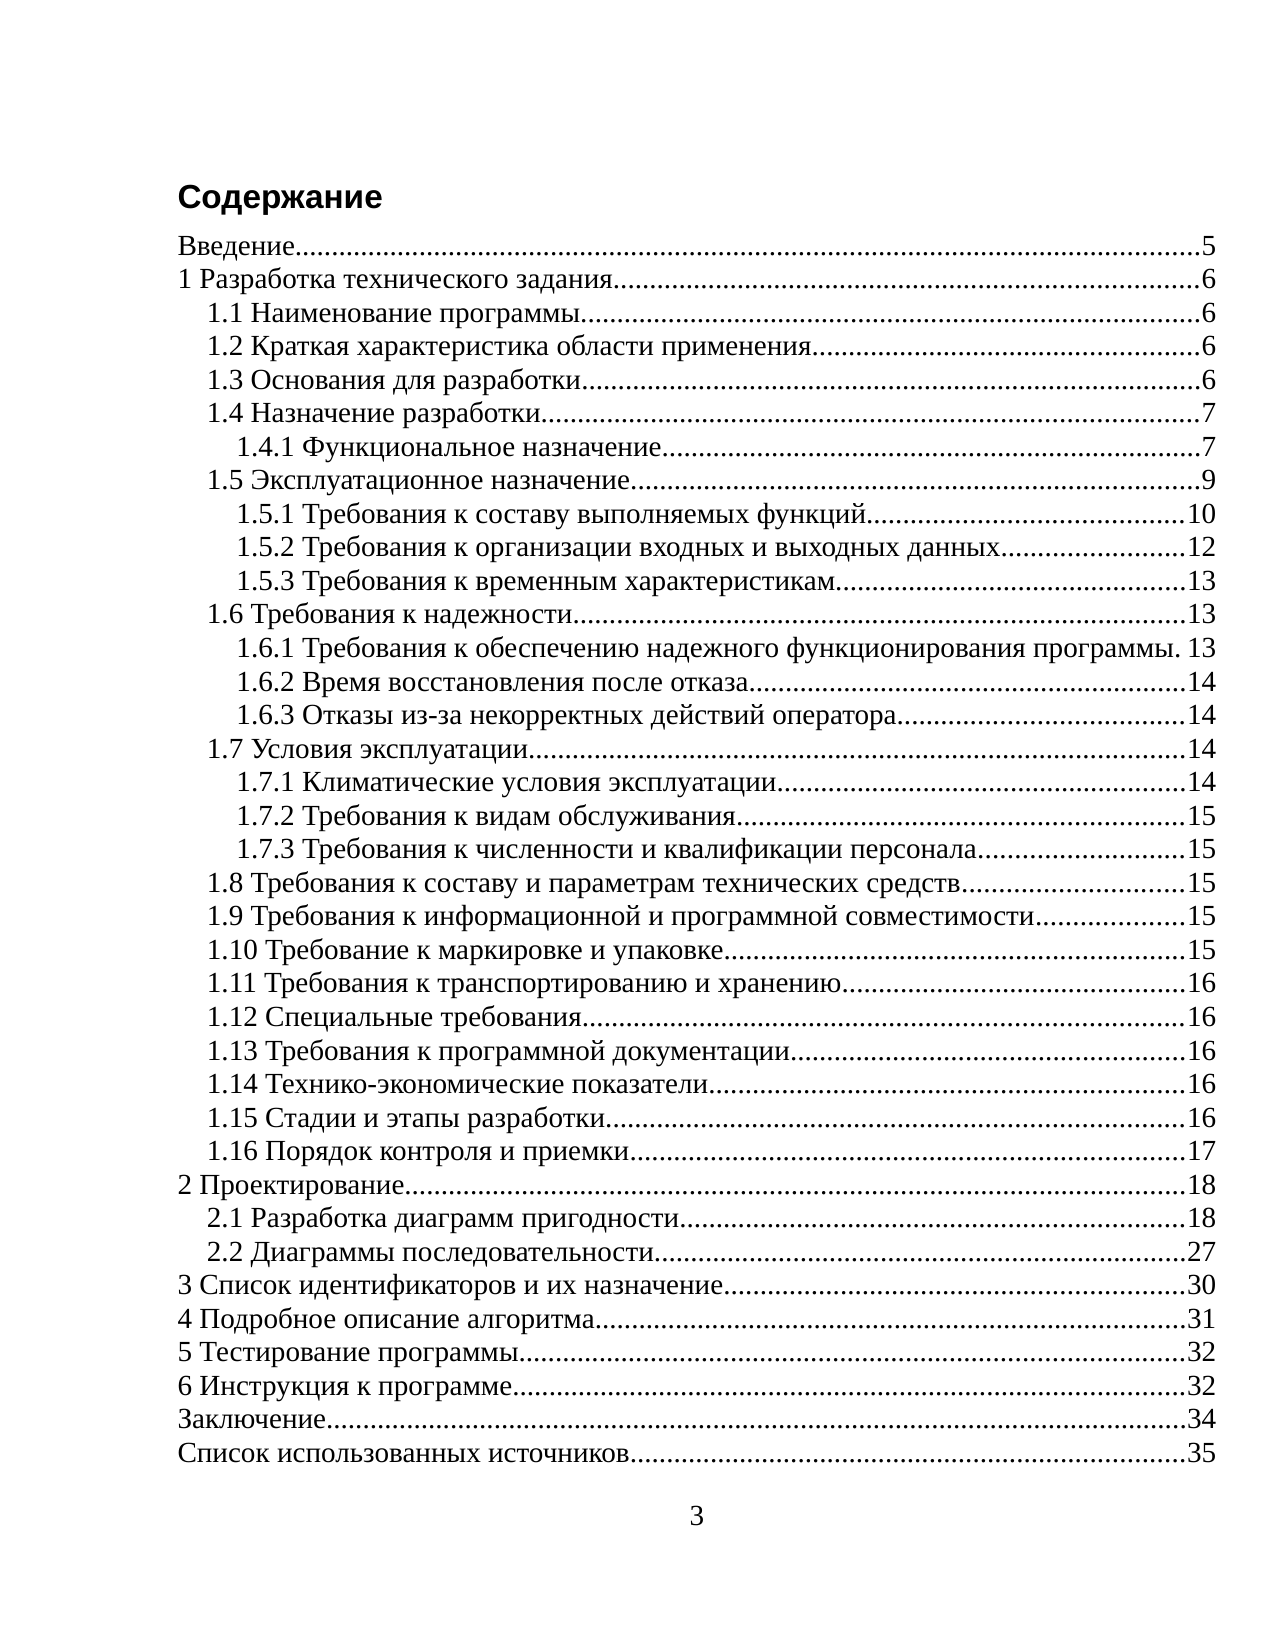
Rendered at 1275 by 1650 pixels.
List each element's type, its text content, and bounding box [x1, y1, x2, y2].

text 2 Проектирование 18 [177, 1167, 1216, 1200]
text Введение 5 [177, 228, 1216, 261]
text Заключение 34 [177, 1402, 1216, 1435]
text 1.7 Условия эксплуатации 14 [207, 731, 1216, 764]
text 1.9 Требования к информационной и программной совместимости 15 [207, 898, 1216, 932]
text 1.7.3 Требования к численности и квалификации персонала 15 [236, 831, 1216, 865]
text 1.4.1 Функциональное назначение 7 [236, 429, 1216, 462]
text 1.15 Стадии и этапы разработки 16 [207, 1100, 1216, 1133]
text 1.6.1 Требования к обеспечению надежного функционирования программы 13 [236, 630, 1216, 664]
text 2.2 Диаграммы последовательности 27 [207, 1234, 1216, 1267]
text 1.4 Назначение разработки 7 [207, 395, 1216, 429]
text 1.2 Краткая характеристика области применения 6 [207, 328, 1216, 362]
text 1.10 Требование к маркировке и упаковке 15 [207, 932, 1216, 966]
subtitle Содержание [177, 177, 1216, 215]
text 1.5 Эксплуатационное назначение 9 [207, 462, 1216, 496]
text 1.5.3 Требования к временным характеристикам 13 [236, 563, 1216, 597]
text 1.14 Технико-экономические показатели 16 [207, 1066, 1216, 1100]
text 1.5.2 Требования к организации входных и выходных данных 12 [236, 529, 1216, 563]
text 5 Тестирование программы 32 [177, 1334, 1216, 1368]
text 1.6.2 Время восстановления после отказа 14 [236, 664, 1216, 697]
text Список использованных источников 35 [177, 1435, 1216, 1469]
text 1.3 Основания для разработки 6 [207, 362, 1216, 395]
text 1.13 Требования к программной документации 16 [207, 1033, 1216, 1066]
text 1.6 Требования к надежности 13 [207, 597, 1216, 630]
text 4 Подробное описание алгоритма 31 [177, 1301, 1216, 1334]
text 3 Список идентификаторов и их назначение 30 [177, 1267, 1216, 1301]
text 1 Разработка технического задания 6 [177, 261, 1216, 295]
text 6 Инструкция к программе 32 [177, 1368, 1216, 1402]
text 1.6.3 Отказы из-за некорректных действий оператора 14 [236, 697, 1216, 731]
text 1.1 Наименование программы 6 [207, 295, 1216, 328]
text 1.8 Требования к составу и параметрам технических средств 15 [207, 865, 1216, 898]
text 1.11 Требования к транспортированию и хранению 16 [207, 966, 1216, 999]
text 1.16 Порядок контроля и приемки 17 [207, 1133, 1216, 1167]
text 1.7.1 Климатические условия эксплуатации 14 [236, 764, 1216, 798]
text 1.7.2 Требования к видам обслуживания 15 [236, 798, 1216, 831]
text 2.1 Разработка диаграмм пригодности 18 [207, 1200, 1216, 1234]
text 1.5.1 Требования к составу выполняемых функций 10 [236, 496, 1216, 529]
text 1.12 Специальные требования 16 [207, 999, 1216, 1033]
